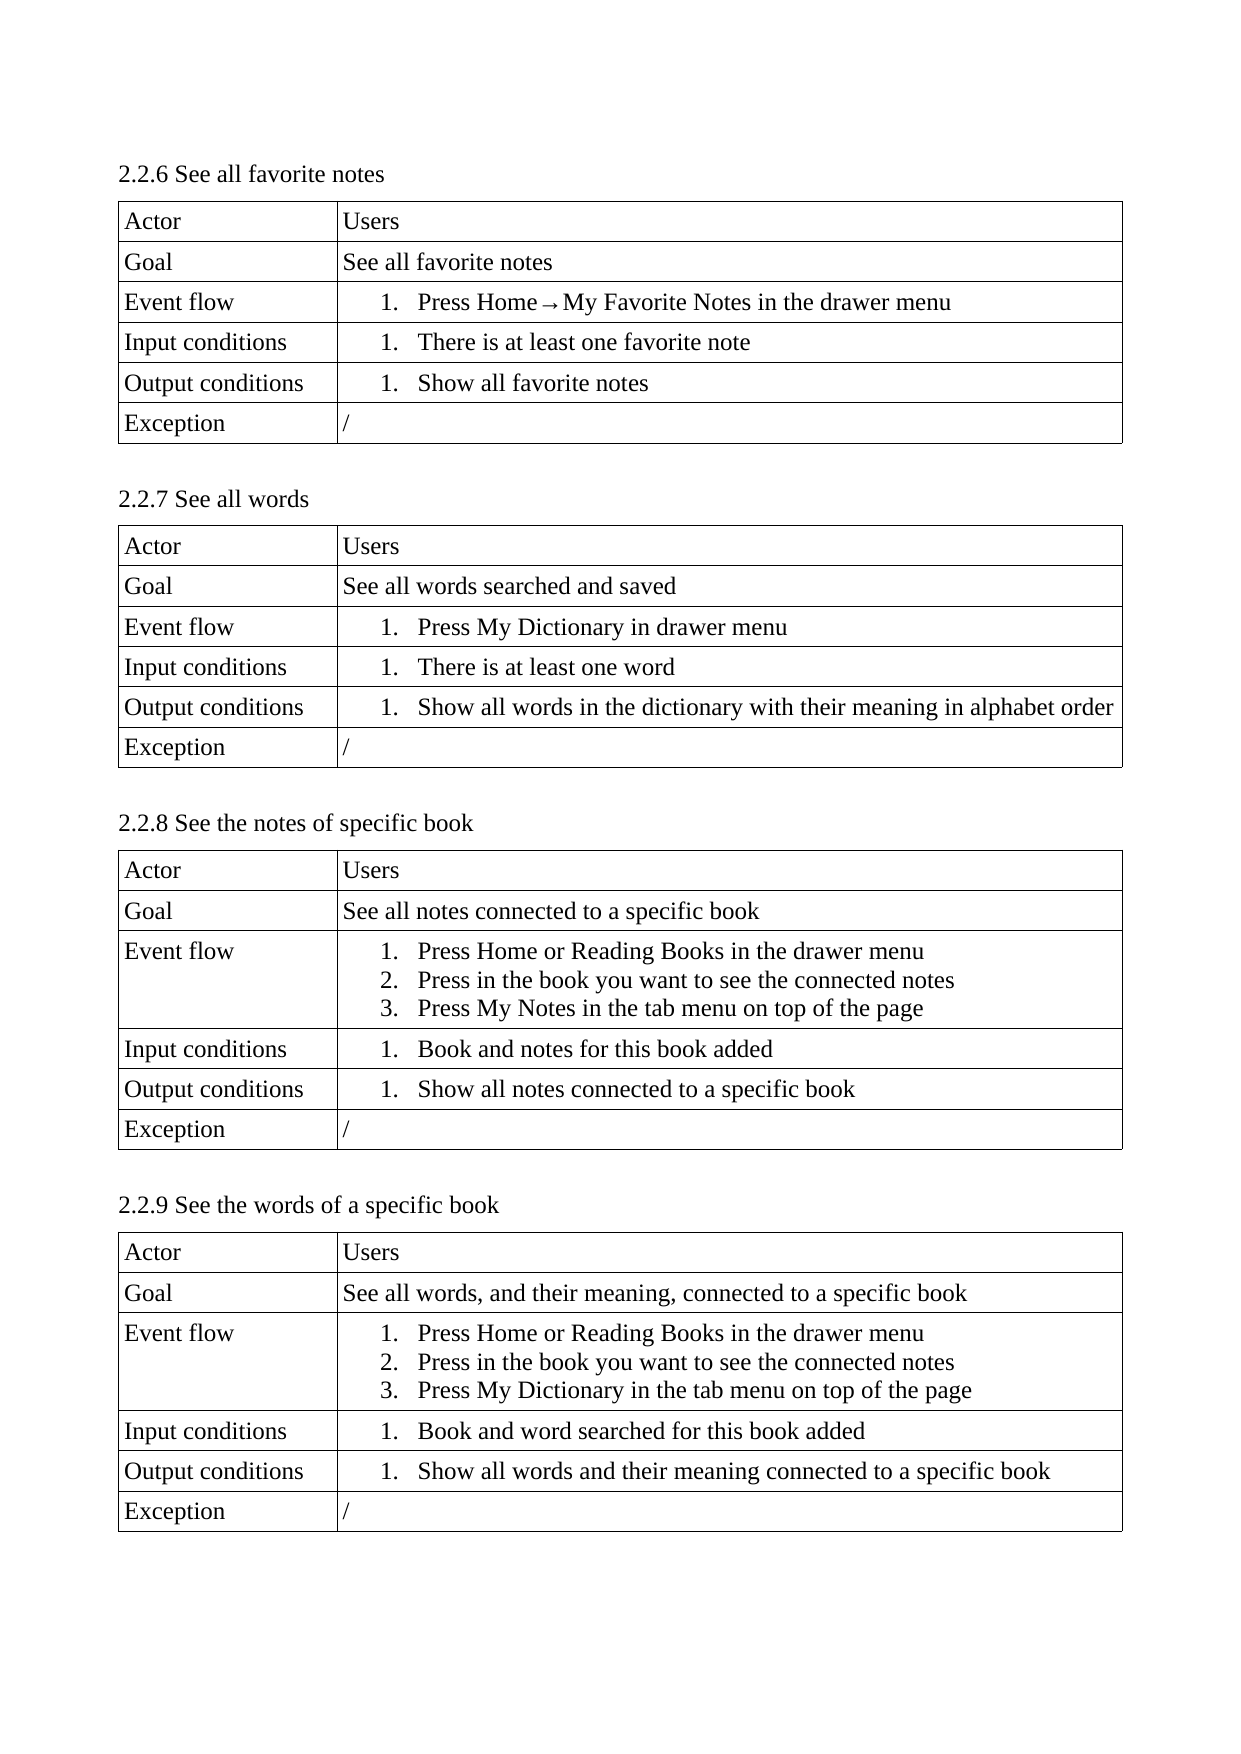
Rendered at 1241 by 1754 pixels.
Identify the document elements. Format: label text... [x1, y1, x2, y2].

table_cell Book and word searched for this book added [338, 1411, 1122, 1450]
table_cell See all words, and their meaning, connected to a specific book [338, 1273, 1122, 1312]
table_cell Exception [119, 403, 337, 442]
table_cell Event flow [119, 931, 337, 1028]
table_cell Book and notes for this book added [338, 1029, 1122, 1068]
table_cell / [338, 728, 1122, 767]
table_cell / [338, 403, 1122, 442]
table_cell Input conditions [119, 1029, 337, 1068]
table_cell Goal [119, 566, 337, 606]
table_header Users [338, 851, 1122, 890]
table_cell / [338, 1492, 1122, 1531]
table_cell Goal [119, 1273, 337, 1312]
table_cell Press Home→My Favorite Notes in the drawer menu [338, 282, 1122, 322]
text 2.2.8 See the notes of specific book [118, 808, 1122, 837]
table_header Users [338, 202, 1122, 241]
table_cell See all favorite notes [338, 242, 1122, 281]
table_cell Output conditions [119, 687, 337, 727]
table_cell Exception [119, 1492, 337, 1531]
table_cell Input conditions [119, 1411, 337, 1450]
table_cell Show all favorite notes [338, 363, 1122, 402]
table_header Users [338, 1233, 1122, 1272]
text 2.2.7 See all words [118, 484, 1122, 513]
table_cell / [338, 1110, 1122, 1149]
table_header Actor [119, 851, 337, 890]
table_cell See all notes connected to a specific book [338, 891, 1122, 930]
table_cell Input conditions [119, 323, 337, 362]
table_cell Press Home or Reading Books in the drawer menu Press in the book you want to see the connected notes Press My Dictionary in the tab menu on top of the page [338, 1313, 1122, 1410]
table_header Actor [119, 526, 337, 565]
table_cell Event flow [119, 607, 337, 646]
table_cell Output conditions [119, 1069, 337, 1109]
table_header Actor [119, 202, 337, 241]
table_cell There is at least one favorite note [338, 323, 1122, 362]
table_cell Event flow [119, 1313, 337, 1410]
table_header Actor [119, 1233, 337, 1272]
table_cell Input conditions [119, 647, 337, 686]
table_cell Goal [119, 242, 337, 281]
table_cell Press My Dictionary in drawer menu [338, 607, 1122, 646]
table_cell Exception [119, 1110, 337, 1149]
table_cell Goal [119, 891, 337, 930]
table_cell Show all notes connected to a specific book [338, 1069, 1122, 1109]
table_cell There is at least one word [338, 647, 1122, 686]
table_header Users [338, 526, 1122, 565]
text 2.2.9 See the words of a specific book [118, 1190, 1122, 1219]
table_cell Exception [119, 728, 337, 767]
table_cell Press Home or Reading Books in the drawer menu Press in the book you want to see the connected notes Press My Notes in the tab menu on top of the page [338, 931, 1122, 1028]
table_cell Event flow [119, 282, 337, 322]
table_cell See all words searched and saved [338, 566, 1122, 606]
table_cell Show all words and their meaning connected to a specific book [338, 1451, 1122, 1491]
table_cell Output conditions [119, 363, 337, 402]
table_cell Show all words in the dictionary with their meaning in alphabet order [338, 687, 1122, 727]
table_cell Output conditions [119, 1451, 337, 1491]
text 2.2.6 See all favorite notes [118, 159, 1122, 188]
